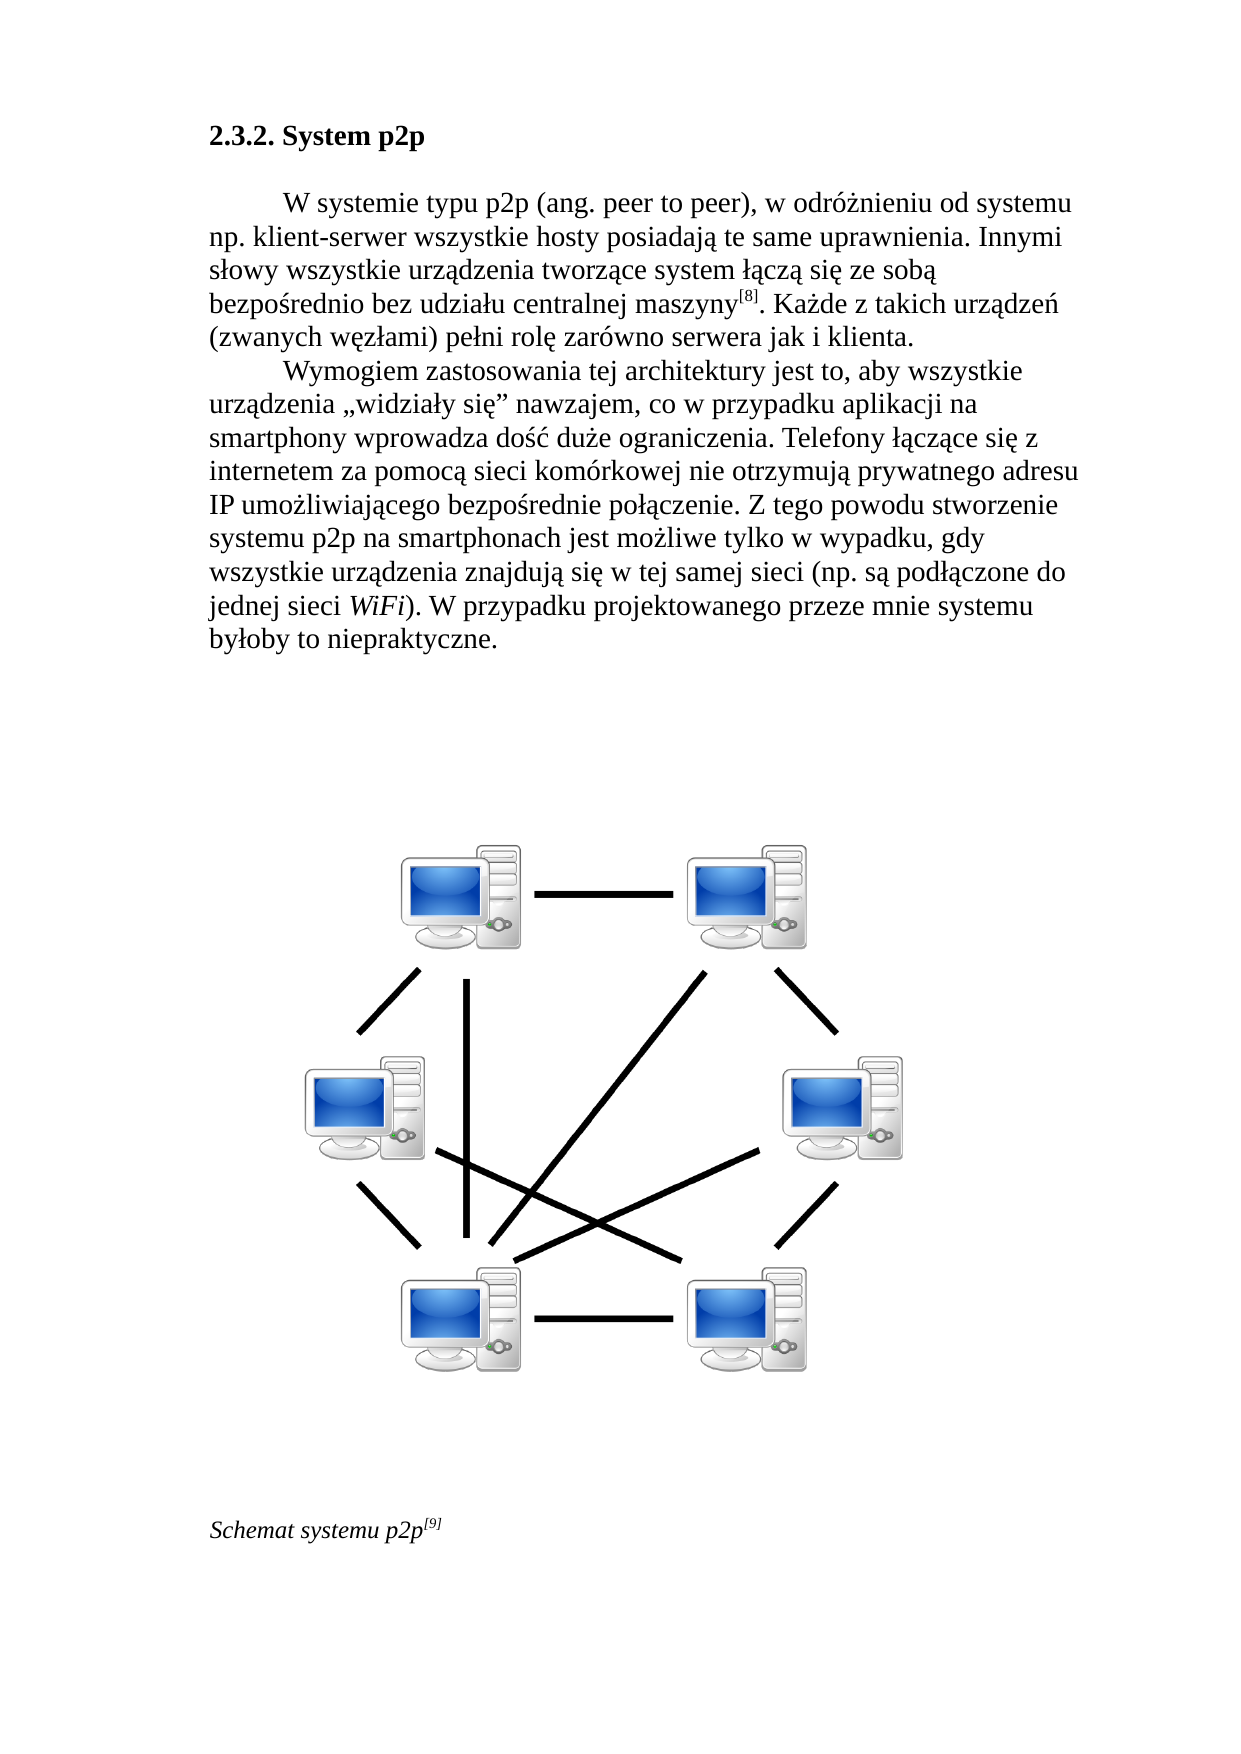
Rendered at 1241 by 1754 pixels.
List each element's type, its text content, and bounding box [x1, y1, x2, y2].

text Schemat systemu p2p[9] [209, 1516, 998, 1544]
text 2.3.2. System p2p [209, 118, 1095, 152]
picture [209, 700, 998, 1516]
text Wymogiem zastosowania tej architektury jest to, aby wszystkie urządzenia „widziały się” nawzajem, co w przypadku aplikacji na smartphony wprowadza dość duże ograniczenia. Telefony łączące się z internetem za pomocą sieci komórkowej nie otrzymują prywatnego adresu IP umożliwiającego bezpośrednie połączenie. Z tego powodu stworzenie systemu p2p na smartphonach jest możliwe tylko w wypadku, gdy wszystkie urządzenia znajdują się w tej samej sieci (np. są podłączone do jednej sieci WiFi). W przypadku projektowanego przeze mnie systemu byłoby to niepraktyczne. [209, 353, 1095, 655]
text W systemie typu p2p (ang. peer to peer), w odróżnieniu od systemu np. klient-serwer wszystkie hosty posiadają te same uprawnienia. Innymi słowy wszystkie urządzenia tworzące system łączą się ze sobą bezpośrednio bez udziału centralnej maszyny[8]. Każde z takich urządzeń (zwanych węzłami) pełni rolę zarówno serwera jak i klienta. [209, 185, 1095, 353]
